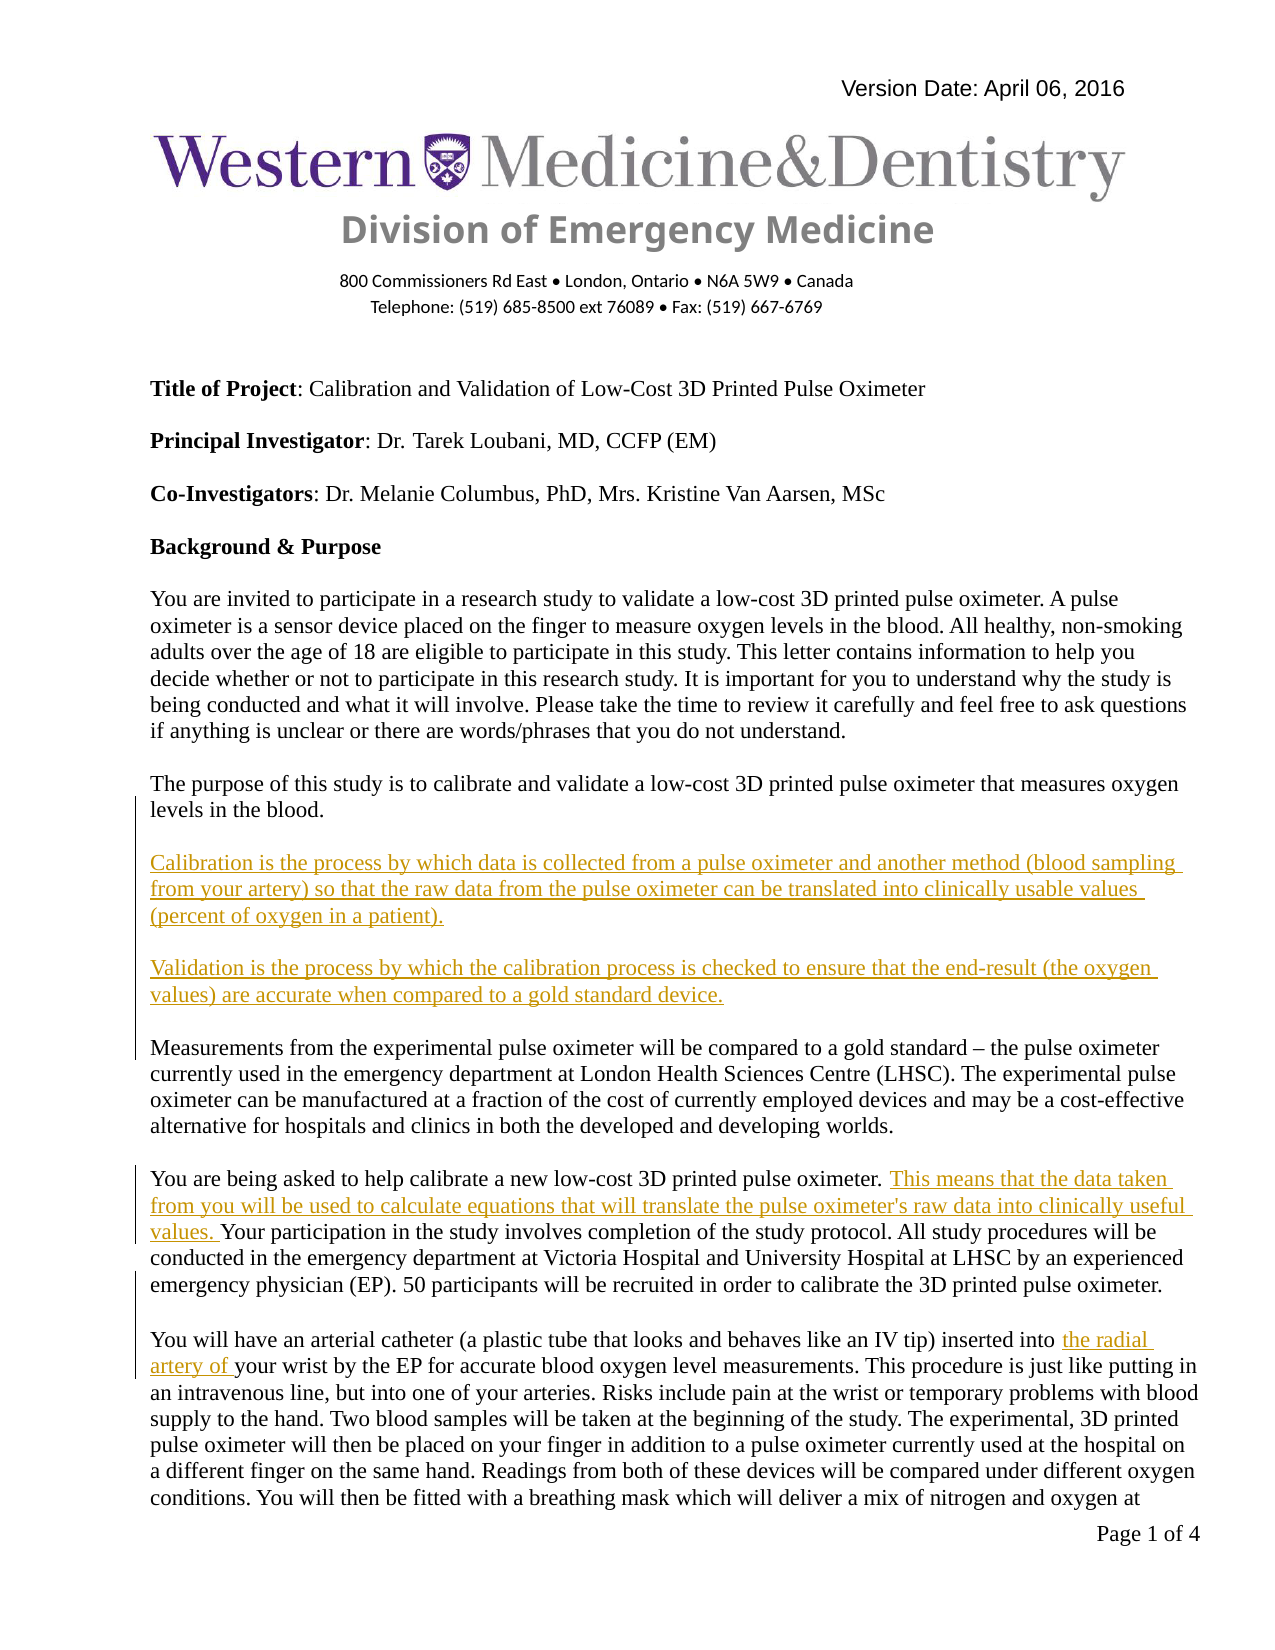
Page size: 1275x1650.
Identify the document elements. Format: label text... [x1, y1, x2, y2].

text You are being asked to help calibrate a new low-cost 3D printed pulse oximeter. This means that the data taken from you will be used to calculate equations that will translate the pulse oximeter's raw data into clinically useful values. Your participation in the study involves completion of the study protocol. All study procedures will be conducted in the emergency department at Victoria Hospital and University Hospital at LHSC by an experienced emergency physician (EP). 50 participants will be recruited in order to calibrate the 3D printed pulse oximeter. [150, 1165, 1200, 1297]
text The purpose of this study is to calibrate and validate a low-cost 3D printed pulse oximeter that measures oxygen levels in the blood. [150, 770, 1200, 823]
text Principal Investigator: Dr. Tarek Loubani, MD, CCFP (EM) [150, 427, 1200, 454]
text You will have an arterial catheter (a plastic tube that looks and behaves like an IV tip) inserted into the radial artery of your wrist by the EP for accurate blood oxygen level measurements. This procedure is just like putting in an intravenous line, but into one of your arteries. Risks include pain at the wrist or temporary problems with blood supply to the hand. Two blood samples will be taken at the beginning of the study. The experimental, 3D printed pulse oximeter will then be placed on your finger in addition to a pulse oximeter currently used at the hospital on a different finger on the same hand. Readings from both of these devices will be compared under different oxygen conditions. You will then be fitted with a breathing mask which will deliver a mix of nitrogen and oxygen at progressively different ratios under careful monitoring by the EP. Blood oxygen levels will be measured until a pulse oxygen saturation of 70% is achieved. Approximately two milliliters of blood (half a teaspoon) will be drawn for every 5% drop in blood oxygen saturation from 100% to 70% up to a maximum of 20milliliters (4 teaspoons). If you experience chest pain, low blood pressure, fast heart rate, unstable vitals or become symptomatic, we will discontinue the experiment and restore normal oxygen saturation levels immediately. The EP will be monitoring you closely, and you will be placed on monitors that follow your heartrate through stickers on your chest and your blood pressure using a blood pressure cuff. Once the endpoint has been reached, normal oxygen levels will be restored. Arterial blood samples will be drawn and oxygen saturation will be measured throughout. This study takes approximately 60 minutes to complete. This phase of the study will require approximately 50 volunteers. [150, 1326, 1200, 1510]
text Title of Project: Calibration and Validation of Low-Cost 3D Printed Pulse Oximeter [150, 375, 1200, 401]
text Co-Investigators: Dr. Melanie Columbus, PhD, Mrs. Kristine Van Aarsen, MSc [150, 480, 1200, 506]
text Measurements from the experimental pulse oximeter will be compared to a gold standard – the pulse oximeter currently used in the emergency department at London Health Sciences Centre (LHSC). The experimental pulse oximeter can be manufactured at a fraction of the cost of currently employed devices and may be a cost-effective alternative for hospitals and clinics in both the developed and developing worlds. [150, 1033, 1200, 1139]
text Validation is the process by which the calibration process is checked to ensure that the end-result (the oxygen values) are accurate when compared to a gold standard device. [150, 954, 1200, 1007]
text You are invited to participate in a research study to validate a low-cost 3D printed pulse oximeter. A pulse oximeter is a sensor device placed on the finger to measure oxygen levels in the blood. All healthy, non-smoking adults over the age of 18 are eligible to participate in this study. This letter contains information to help you decide whether or not to participate in this research study. It is important for you to understand why the study is being conducted and what it will involve. Please take the time to review it carefully and feel free to ask questions if anything is unclear or there are words/phrases that you do not understand. [150, 586, 1200, 744]
text Background & Purpose [150, 533, 1200, 559]
text Calibration is the process by which data is collected from a pulse oximeter and another method (blood sampling from your artery) so that the raw data from the pulse oximeter can be translated into clinically usable values (percent of oxygen in a patient). [150, 849, 1200, 928]
text Division of Emergency Medicine [150, 204, 1125, 254]
